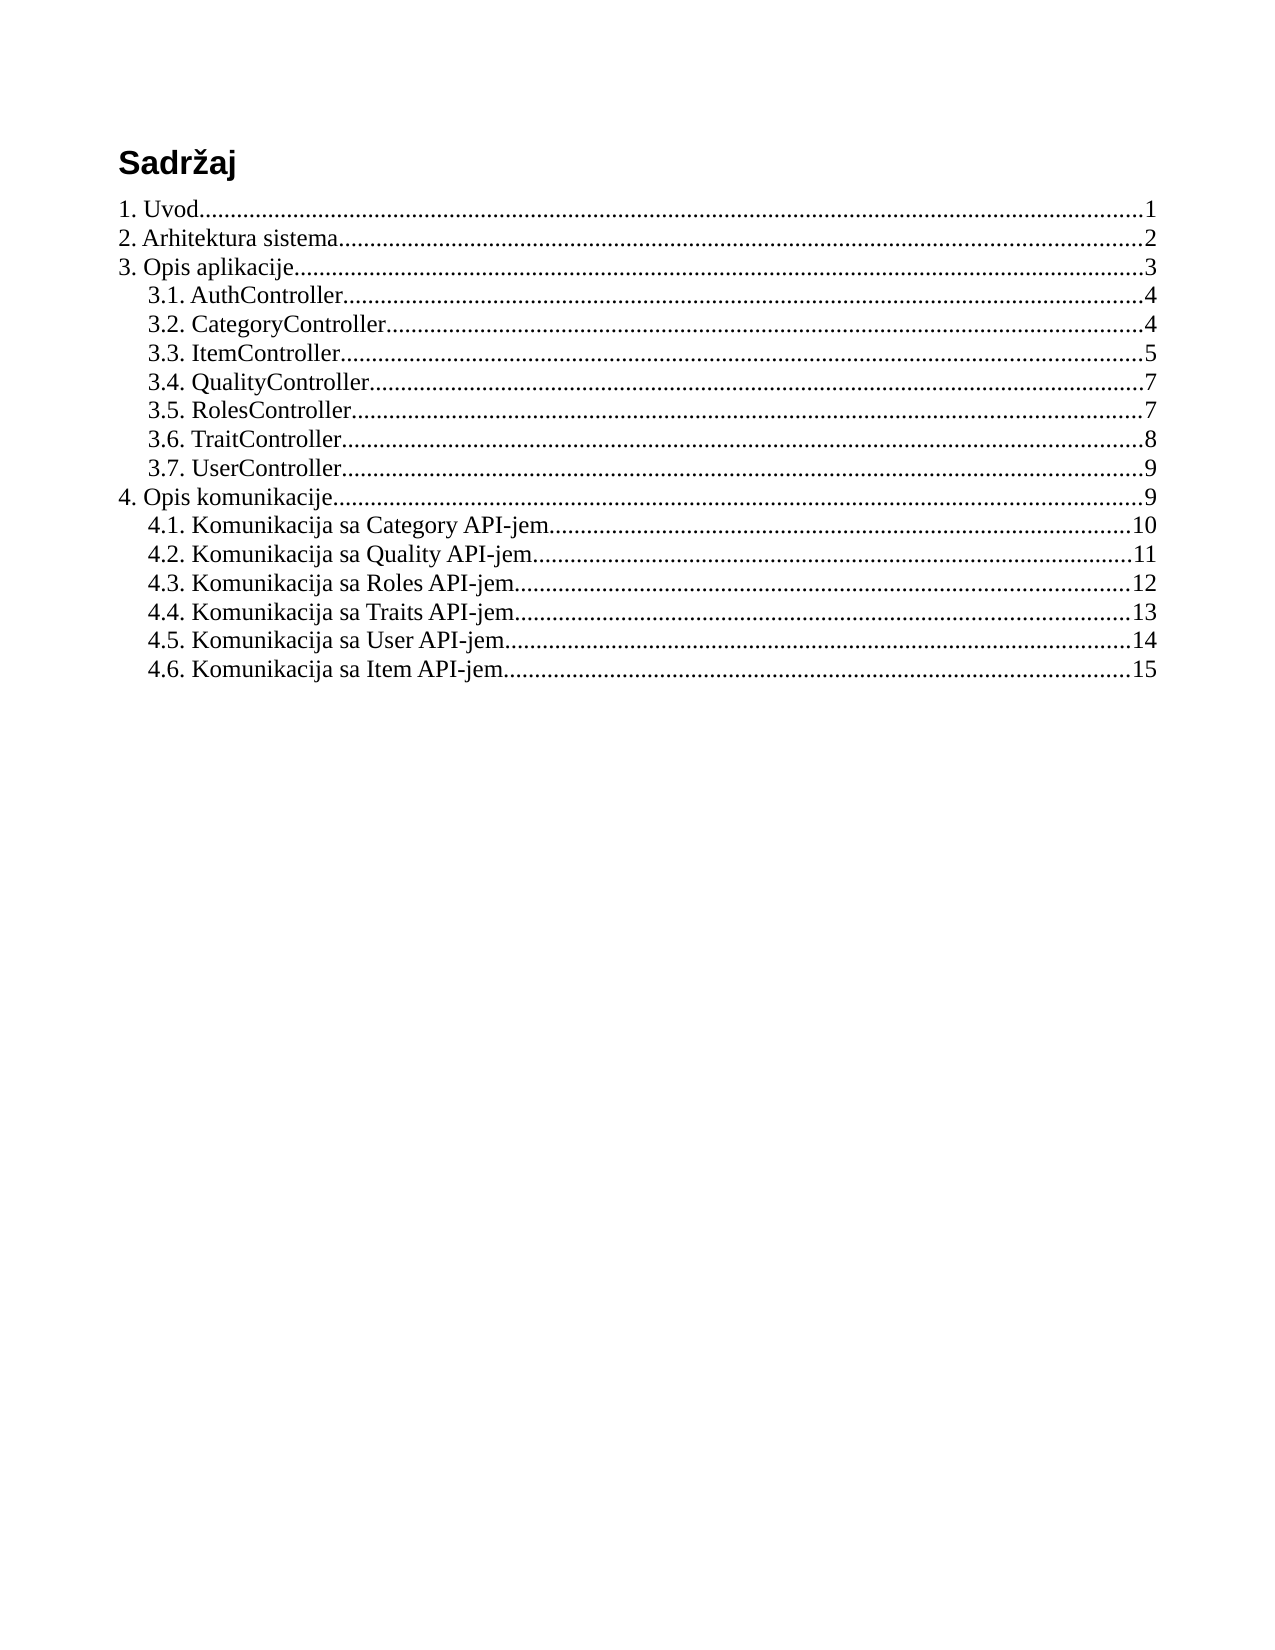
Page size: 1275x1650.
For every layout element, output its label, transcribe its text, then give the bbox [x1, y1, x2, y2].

text 3.4. QualityController 7 [148, 367, 1157, 395]
text 4.3. Komunikacija sa Roles API-jem 12 [148, 568, 1157, 597]
text 4.4. Komunikacija sa Traits API-jem 13 [148, 597, 1157, 625]
text 3.5. RolesController 7 [148, 395, 1157, 424]
text 4.1. Komunikacija sa Category API-jem 10 [148, 510, 1157, 539]
text 4. Opis komunikacije 9 [118, 482, 1157, 510]
text 3.6. TraitController 8 [148, 424, 1157, 453]
text 3.1. AuthController 4 [148, 280, 1157, 309]
text 4.2. Komunikacija sa Quality API-jem 11 [148, 539, 1157, 568]
text 3. Opis aplikacije 3 [118, 252, 1157, 280]
text 3.3. ItemController 5 [148, 338, 1157, 367]
text 3.2. CategoryController 4 [148, 309, 1157, 338]
text 1. Uvod 1 [118, 194, 1157, 223]
text 3.7. UserController 9 [148, 453, 1157, 482]
subtitle Sadržaj [118, 143, 1157, 182]
text 4.6. Komunikacija sa Item API-jem 15 [148, 654, 1157, 683]
text 2. Arhitektura sistema 2 [118, 223, 1157, 252]
text 4.5. Komunikacija sa User API-jem 14 [148, 625, 1157, 654]
